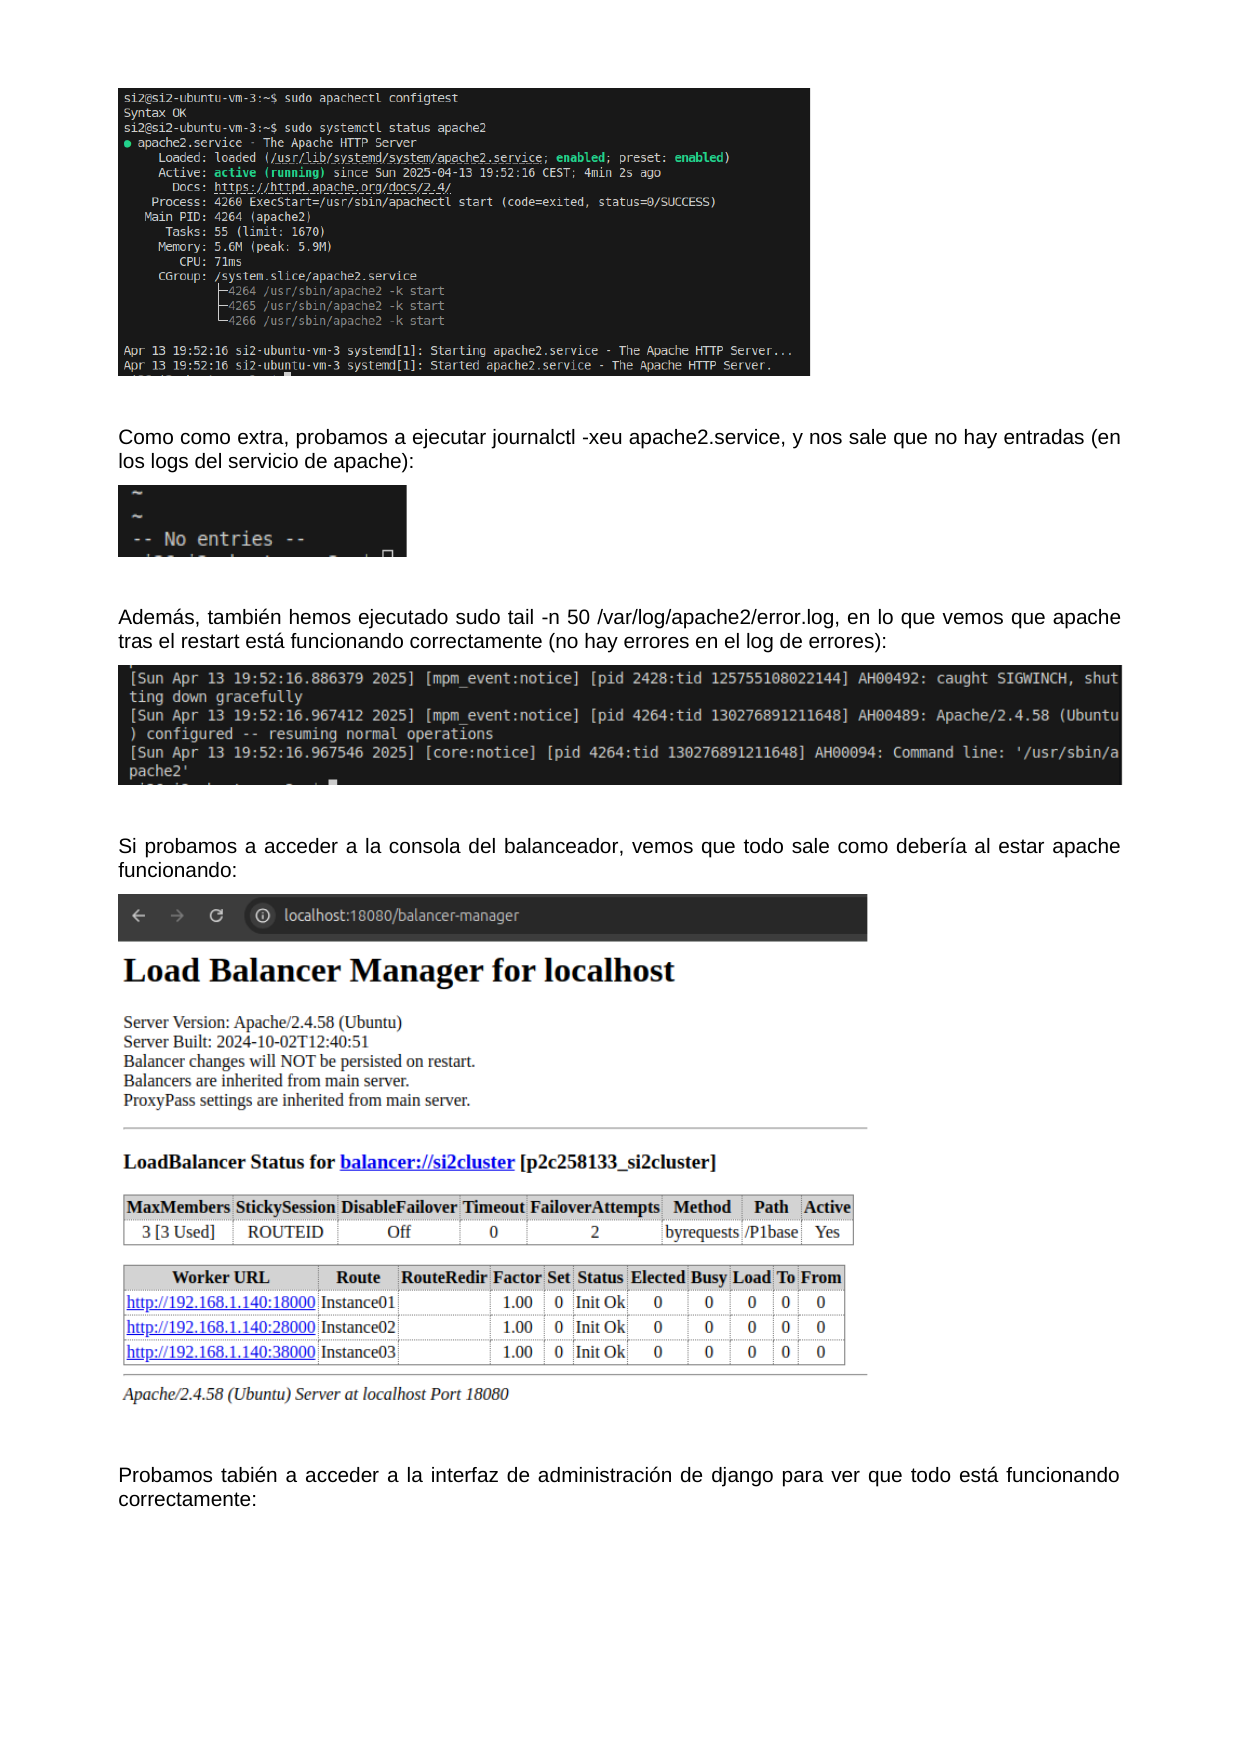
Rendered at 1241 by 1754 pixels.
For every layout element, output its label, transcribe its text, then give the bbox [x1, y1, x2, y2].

text Como como extra, probamos a ejecutar journalctl -xeu apache2.service, y nos sale que no hay entradas (en los logs del servicio de apache): [118, 425, 1122, 473]
text Además, también hemos ejecutado sudo tail -n 50 /var/log/apache2/error.log, en lo que vemos que apache tras el restart está funcionando correctamente (no hay errores en el log de errores): [118, 605, 1122, 653]
picture [118, 665, 1123, 785]
picture [118, 894, 868, 1414]
text Probamos tabién a acceder a la interfaz de administración de django para ver que todo está funcionando correctamente: [118, 1463, 1122, 1511]
picture [118, 485, 407, 557]
picture [118, 88, 811, 376]
text Si probamos a acceder a la consola del balanceador, vemos que todo sale como debería al estar apache funcionando: [118, 834, 1122, 882]
